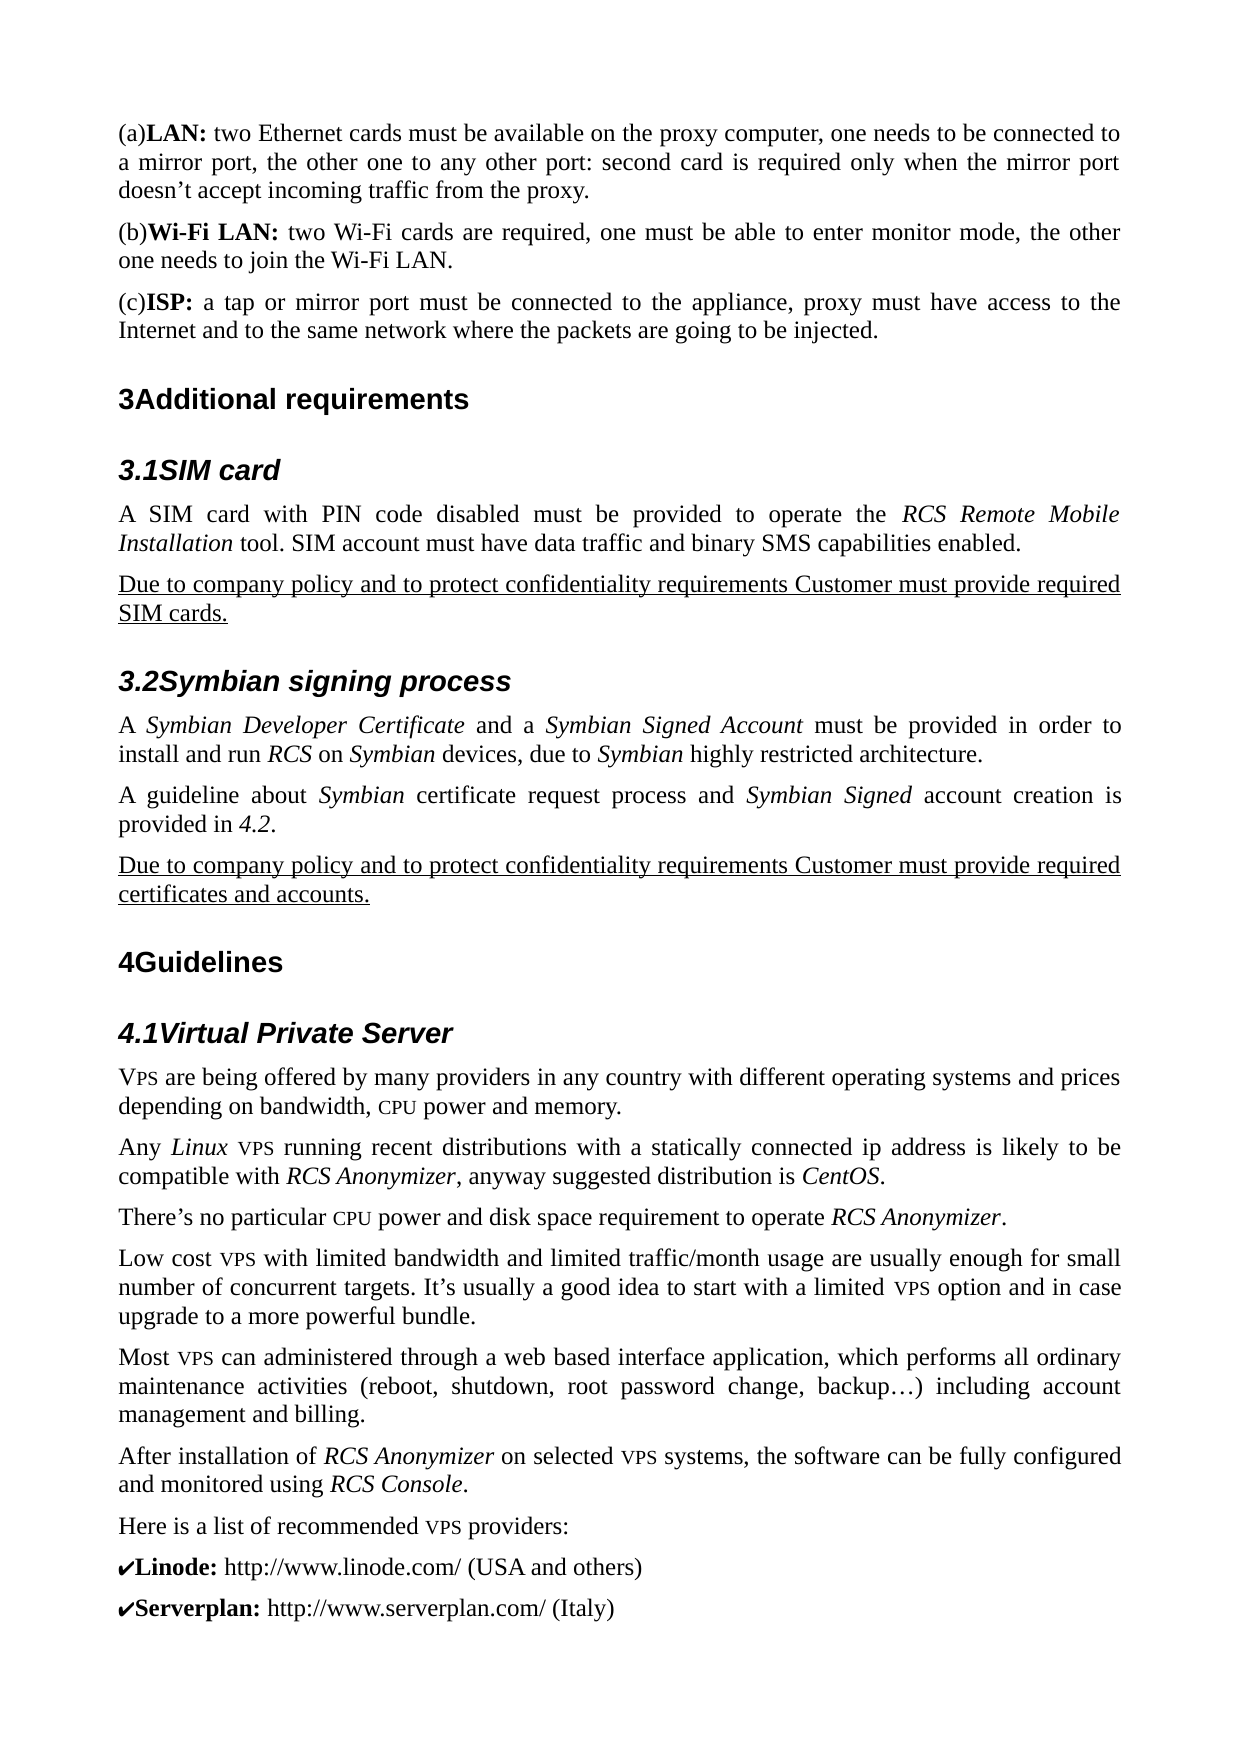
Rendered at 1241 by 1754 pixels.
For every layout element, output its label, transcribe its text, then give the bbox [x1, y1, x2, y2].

list Wi-Fi LAN: two Wi-Fi cards are required, one must be able to enter monitor mode, the other one needs to join the Wi-Fi LAN. [118, 217, 1122, 274]
text A SIM card with PIN code disabled must be provided to operate the RCS Remote Mobile Installation tool. SIM account must have data traffic and binary SMS capabilities enabled. [118, 499, 1122, 556]
subtitle Guidelines [118, 945, 1122, 978]
text Low cost vps with limited bandwidth and limited traffic/month usage are usually enough for small number of concurrent targets. It’s usually a good idea to start with a limited vps option and in case upgrade to a more powerful bundle. [118, 1243, 1122, 1329]
list LAN: two Ethernet cards must be available on the proxy computer, one needs to be connected to a mirror port, the other one to any other port: second card is required only when the mirror port doesn’t accept incoming traffic from the proxy. [118, 118, 1122, 204]
text After installation of RCS Anonymizer on selected vps systems, the software can be fully configured and monitored using RCS Console. [118, 1441, 1122, 1498]
list Linode: http://www.linode.com/ (USA and others) [118, 1552, 1122, 1581]
text Vps are being offered by many providers in any country with different operating systems and prices depending on bandwidth, cpu power and memory. [118, 1062, 1122, 1119]
text Due to company policy and to protect confidentiality requirements Customer must provide required SIM cards. [118, 569, 1122, 626]
subtitle Virtual Private Server [118, 1016, 1122, 1049]
subtitle Additional requirements [118, 382, 1122, 415]
subtitle Symbian signing process [118, 664, 1122, 697]
text A Symbian Developer Certificate and a Symbian Signed Account must be provided in order to install and run RCS on Symbian devices, due to Symbian highly restricted architecture. [118, 710, 1122, 767]
text There’s no particular cpu power and disk space requirement to operate RCS Anonymizer. [118, 1202, 1122, 1231]
text Most vps can administered through a web based interface application, which performs all ordinary maintenance activities (reboot, shutdown, root password change, backup…) including account management and billing. [118, 1342, 1122, 1428]
text Here is a list of recommended vps providers: [118, 1511, 1122, 1539]
text A guideline about Symbian certificate request process and Symbian Signed account creation is provided in 4.2. [118, 780, 1122, 837]
subtitle SIM card [118, 453, 1122, 486]
list Serverplan: http://www.serverplan.com/ (Italy) [118, 1593, 1122, 1622]
text Any Linux vps running recent distributions with a statically connected ip address is likely to be compatible with RCS Anonymizer, anyway suggested distribution is CentOS. [118, 1132, 1122, 1189]
list ISP: a tap or mirror port must be connected to the appliance, proxy must have access to the Internet and to the same network where the packets are going to be injected. [118, 287, 1122, 344]
text Due to company policy and to protect confidentiality requirements Customer must provide required certificates and accounts. [118, 850, 1122, 907]
